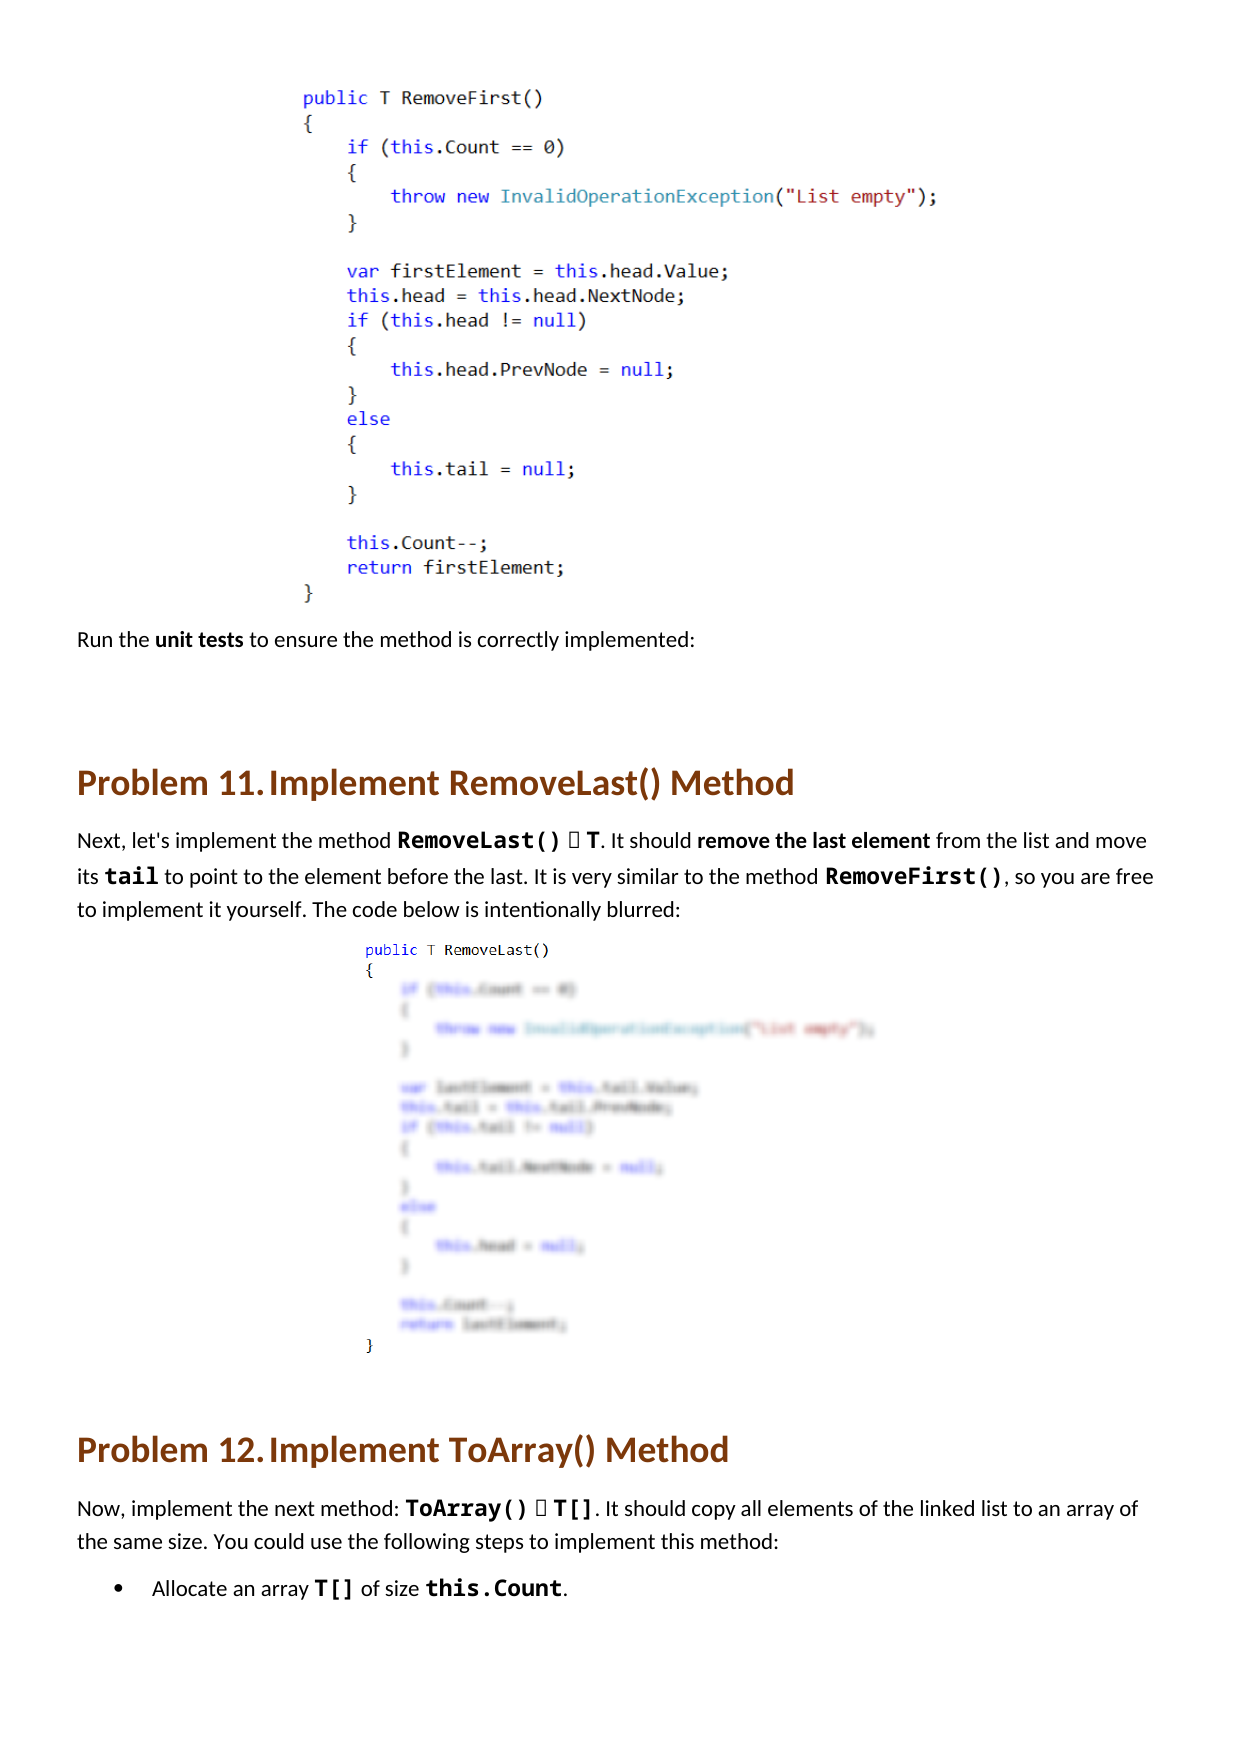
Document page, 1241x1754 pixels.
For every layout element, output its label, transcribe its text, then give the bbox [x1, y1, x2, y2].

picture [298, 87, 942, 609]
subtitle Implement ToArray() Method [77, 1426, 1163, 1472]
picture [361, 940, 879, 1357]
text Run the unit tests to ensure the method is correctly implemented: [77, 625, 1163, 653]
text Next, let's implement the method RemoveLast()  T. It should remove the last element from the list and move its tail to point to the element before the last. It is very similar to the method RemoveFirst(), so you are free to implement it yourself. The code below is intentionally blurred: [77, 824, 1163, 923]
subtitle Implement RemoveLast() Method [77, 759, 1163, 805]
list Allocate an array T[] of size this.Count. [114, 1572, 1163, 1603]
text Now, implement the next method: ToArray()  T[]. It should copy all elements of the linked list to an array of the same size. You could use the following steps to implement this method: [77, 1491, 1163, 1555]
